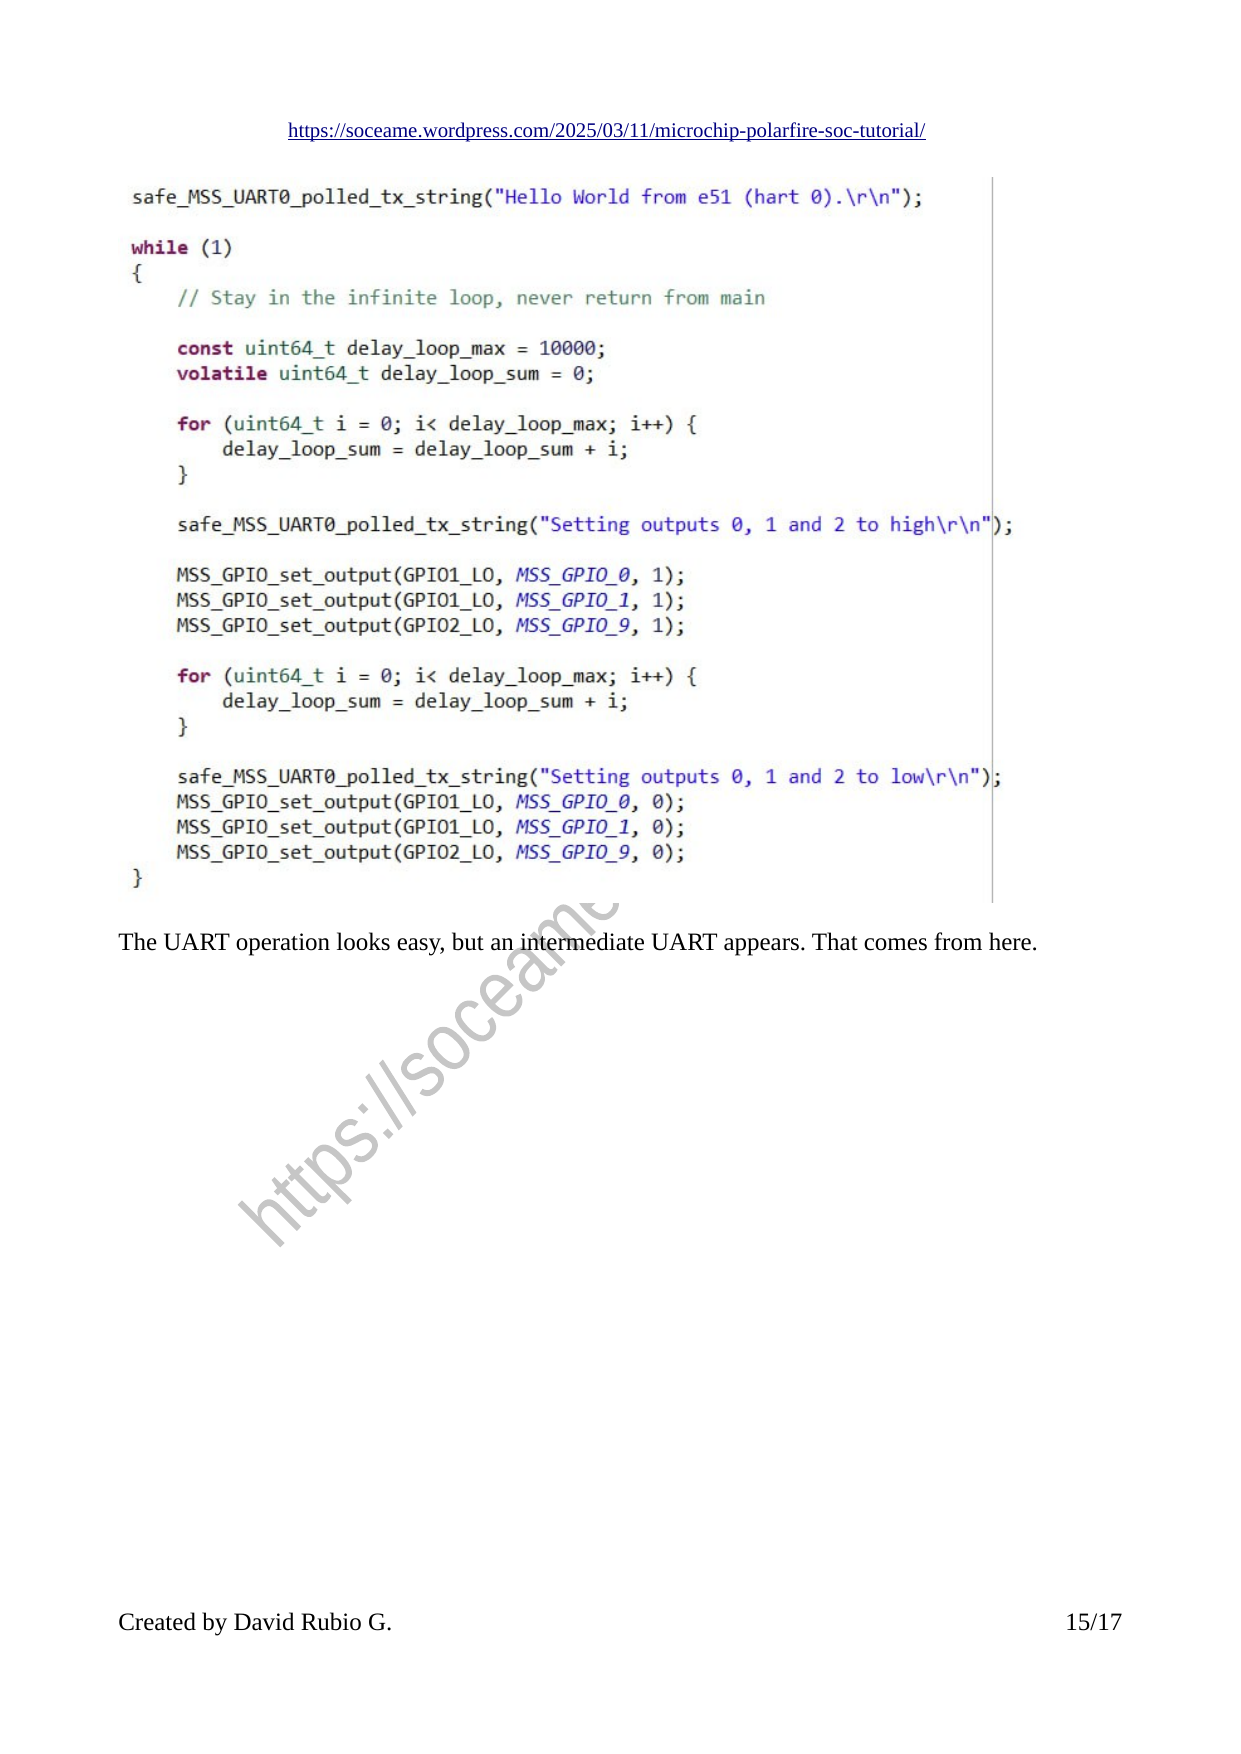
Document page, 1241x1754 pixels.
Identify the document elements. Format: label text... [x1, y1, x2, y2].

picture [118, 177, 1124, 903]
text The UART operation looks easy, but an intermediate UART appears. That comes from here. [118, 927, 538, 956]
text The UART operation looks easy, but an intermediate UART appears. That comes from here. [542, 927, 1122, 956]
